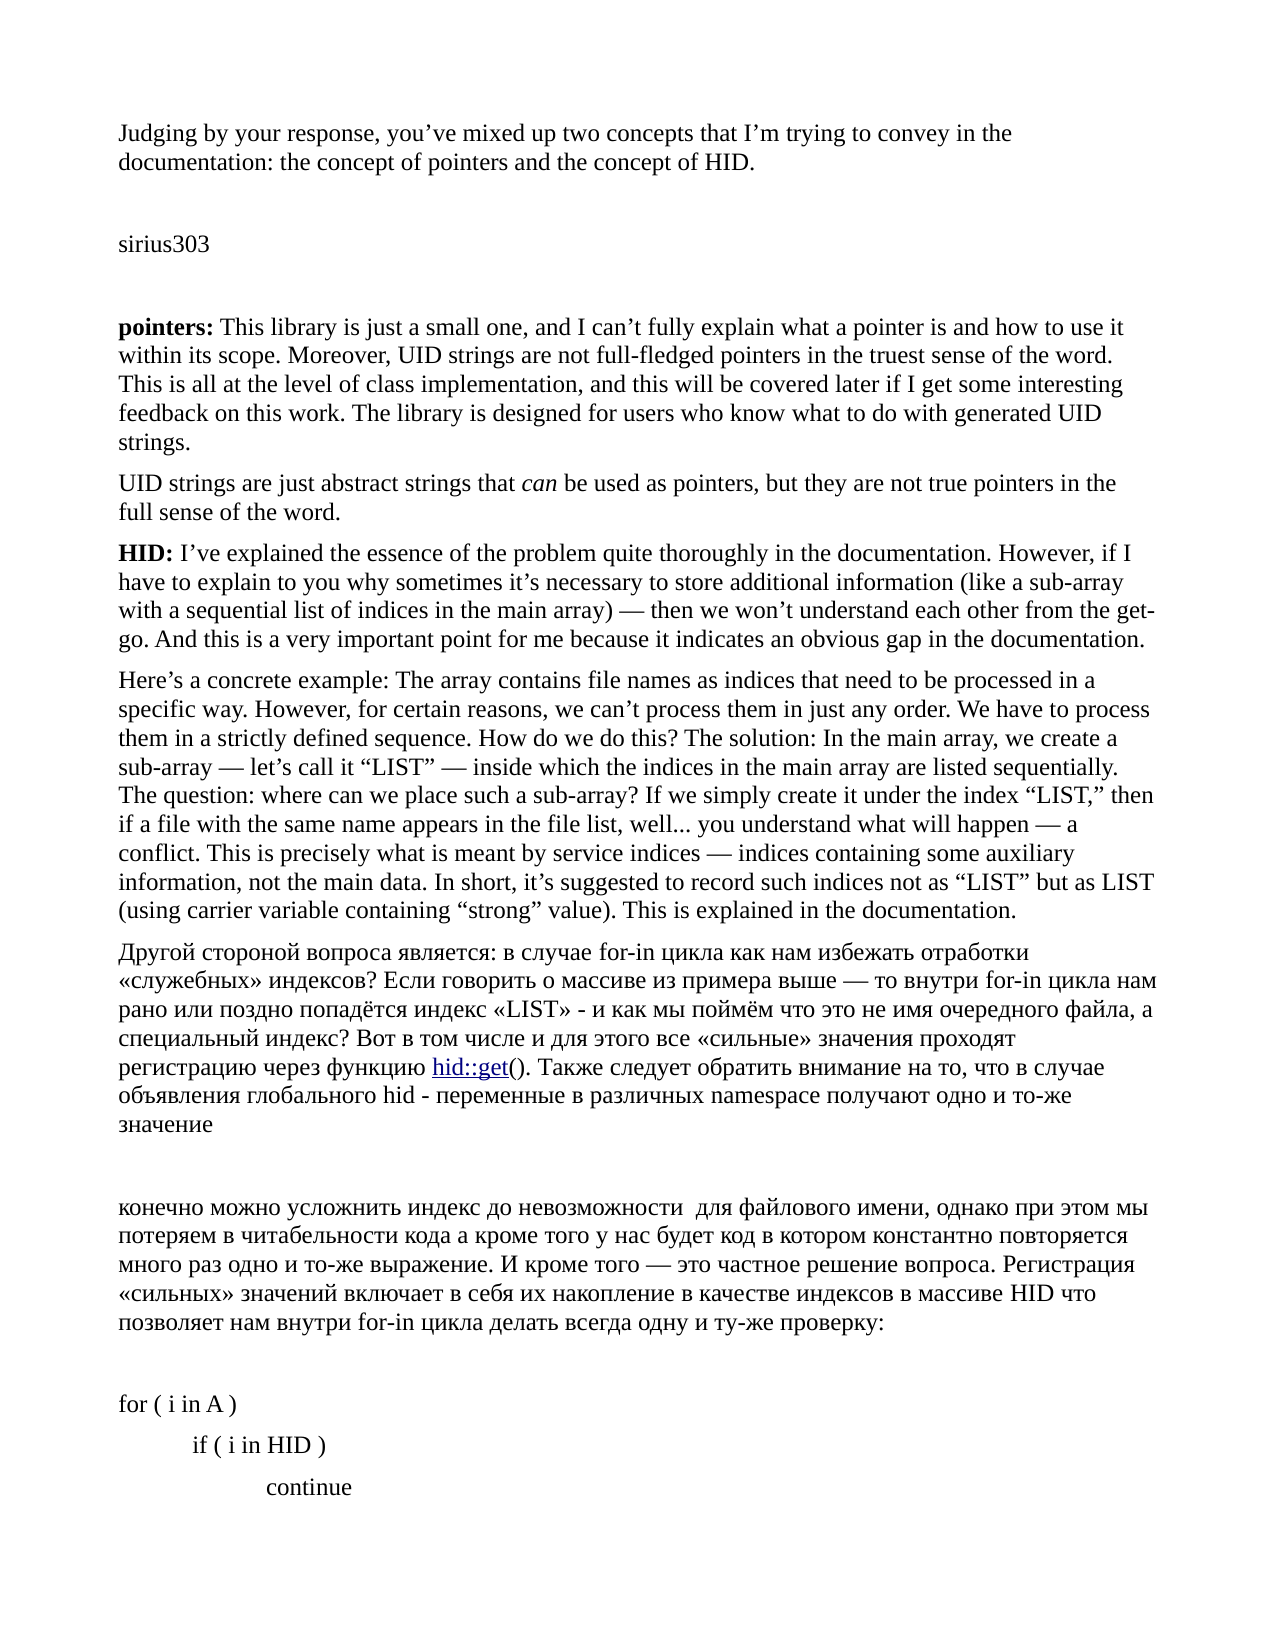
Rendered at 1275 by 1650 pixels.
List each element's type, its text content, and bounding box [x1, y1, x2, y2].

text if ( i in HID ) [118, 1431, 1157, 1459]
text UID strings are just abstract strings that can be used as pointers, but they are not true pointers in the full sense of the word. [118, 468, 1157, 526]
text HID: I’ve explained the essence of the problem quite thoroughly in the documentation. However, if I have to explain to you why sometimes it’s necessary to store additional information (like a sub-array with a sequential list of indices in the main array) — then we won’t understand each other from the get-go. And this is a very important point for me because it indicates an obvious gap in the documentation. [118, 538, 1157, 653]
text for ( i in A ) [118, 1389, 1157, 1418]
text pointers: This library is just a small one, and I can’t fully explain what a pointer is and how to use it within its scope. Moreover, UID strings are not full-fledged pointers in the truest sense of the word. This is all at the level of class implementation, and this will be covered later if I get some interesting feedback on this work. The library is designed for users who know what to do with generated UID strings. [118, 312, 1157, 456]
text continue [118, 1472, 1157, 1501]
text конечно можно усложнить индекс до невозможности для файлового имени, однако при этом мы потеряем в читабельности кода а кроме того у нас будет код в котором константно повторяется много раз одно и то-же выражение. И кроме того — это частное решение вопроса. Регистрация «сильных» значений включает в себя их накопление в качестве индексов в массиве HID что позволяет нам внутри for-in цикла делать всегда одну и ту-же проверку: [118, 1192, 1157, 1336]
text Here’s a concrete example: The array contains file names as indices that need to be processed in a specific way. However, for certain reasons, we can’t process them in just any order. We have to process them in a strictly defined sequence. How do we do this? The solution: In the main array, we create a sub-array — let’s call it “LIST” — inside which the indices in the main array are listed sequentially. The question: where can we place such a sub-array? If we simply create it under the index “LIST,” then if a file with the same name appears in the file list, well... you understand what will happen — a conflict. This is precisely what is meant by service indices — indices containing some auxiliary information, not the main data. In short, it’s suggested to record such indices not as “LIST” but as LIST (using carrier variable containing “strong” value). This is explained in the documentation. [118, 666, 1157, 924]
text Judging by your response, you’ve mixed up two concepts that I’m trying to convey in the documentation: the concept of pointers and the concept of HID. [118, 118, 1157, 176]
text sirius303 [118, 229, 1157, 258]
text Другой стороной вопроса является: в случае for-in цикла как нам избежать отработки «служебных» индексов? Если говорить о массиве из примера выше — то внутри for-in цикла нам рано или поздно попадётся индекс «LIST» - и как мы поймём что это не имя очередного файла, а специальный индекс? Вот в том числе и для этого все «сильные» значения проходят регистрацию через функцию hid::get(). Также следует обратить внимание на то, что в случае объявления глобального hid - переменные в различных namespace получают одно и то-же значение [118, 937, 1157, 1138]
